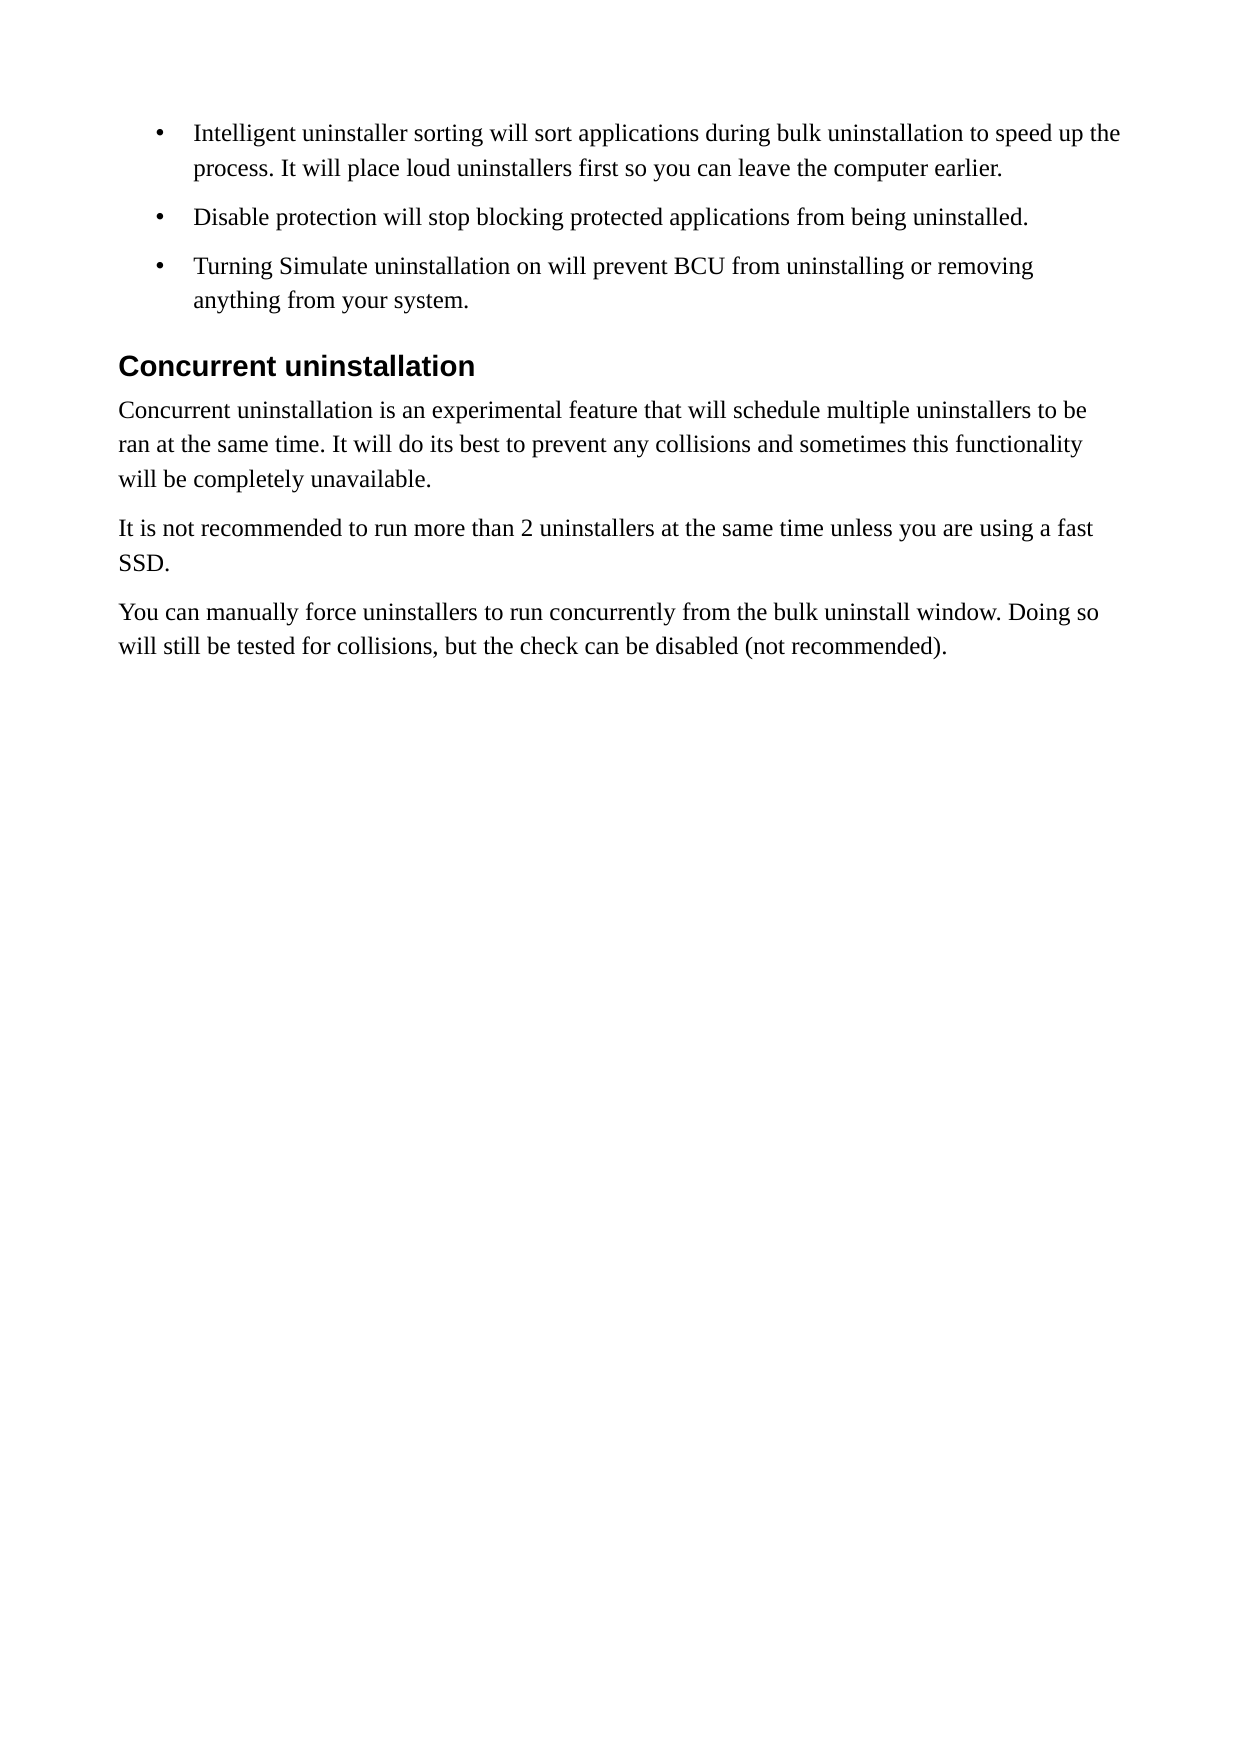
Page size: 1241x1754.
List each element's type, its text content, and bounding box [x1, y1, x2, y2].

text Concurrent uninstallation is an experimental feature that will schedule multiple uninstallers to be ran at the same time. It will do its best to prevent any collisions and sometimes this functionality will be completely unavailable. [118, 395, 1122, 493]
list Disable protection will stop blocking protected applications from being uninstalled. [156, 202, 1122, 230]
list Intelligent uninstaller sorting will sort applications during bulk uninstallation to speed up the process. It will place loud uninstallers first so you can leave the computer earlier. [156, 118, 1122, 181]
subtitle Concurrent uninstallation [118, 349, 1122, 383]
list Turning Simulate uninstallation on will prevent BCU from uninstalling or removing anything from your system. [156, 251, 1122, 314]
text It is not recommended to run more than 2 uninstallers at the same time unless you are using a fast SSD. [118, 513, 1122, 576]
text You can manually force uninstallers to run concurrently from the bulk uninstall window. Doing so will still be tested for collisions, but the check can be disabled (not recommended). [118, 597, 1122, 660]
